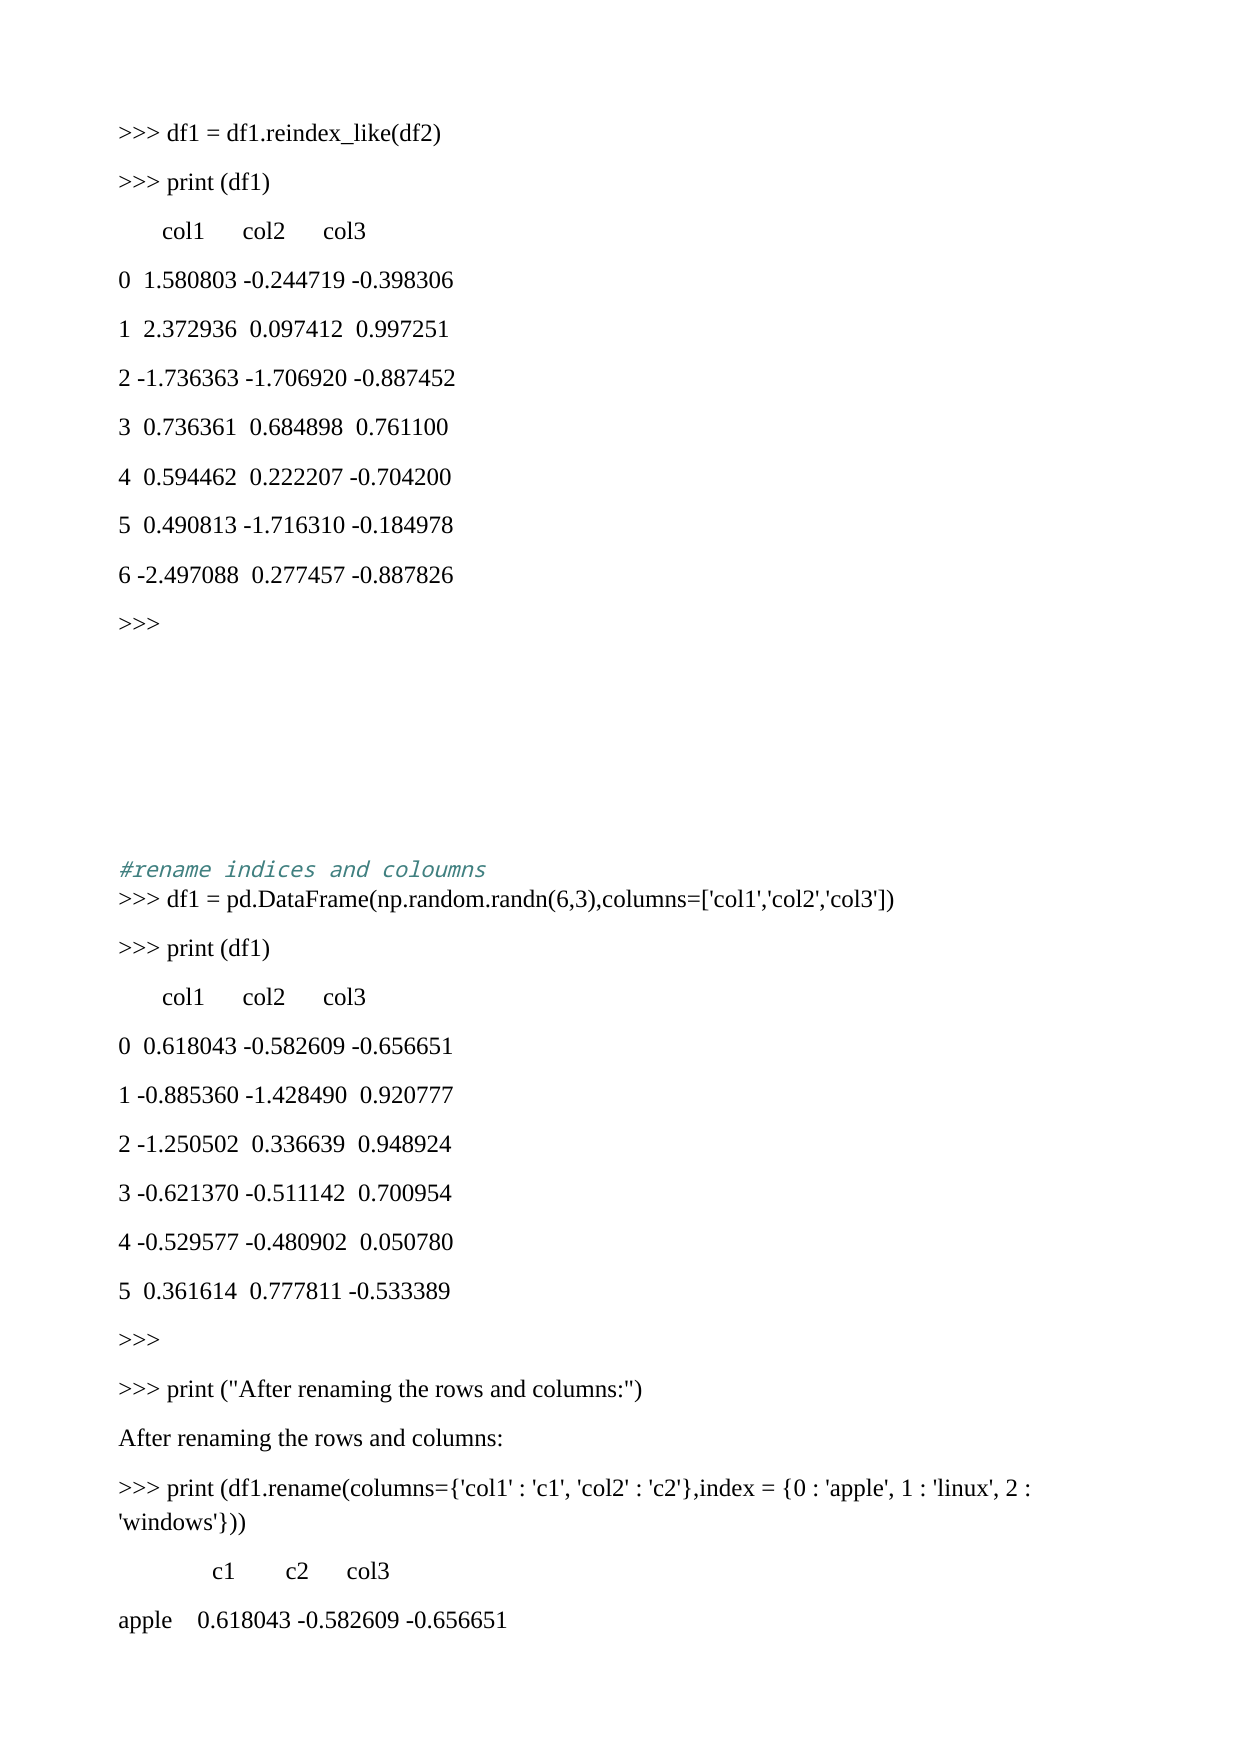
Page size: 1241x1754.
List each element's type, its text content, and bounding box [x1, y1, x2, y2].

text 2 -1.736363 -1.706920 -0.887452 [118, 363, 1122, 392]
text 3 -0.621370 -0.511142 0.700954 [118, 1178, 1122, 1207]
text c1 c2 col3 [118, 1556, 1122, 1585]
text >>> [118, 609, 1122, 637]
text 4 0.594462 0.222207 -0.704200 [118, 462, 1122, 490]
text >>> print (df1) [118, 167, 1122, 196]
text >>> df1 = pd.DataFrame(np.random.randn(6,3),columns=['col1','col2','col3']) [118, 884, 1122, 913]
text After renaming the rows and columns: [118, 1423, 1122, 1452]
text apple 0.618043 -0.582609 -0.656651 [118, 1605, 1122, 1634]
text >>> print (df1.rename(columns={'col1' : 'c1', 'col2' : 'c2'},index = {0 : 'apple', 1 : 'linux', 2 : 'windows'})) [118, 1473, 1122, 1536]
text >>> print ("After renaming the rows and columns:") [118, 1374, 1122, 1403]
text col1 col2 col3 [118, 982, 1122, 1011]
text 5 0.361614 0.777811 -0.533389 [118, 1276, 1122, 1305]
text 4 -0.529577 -0.480902 0.050780 [118, 1227, 1122, 1256]
text 0 1.580803 -0.244719 -0.398306 [118, 265, 1122, 294]
text >>> print (df1) [118, 933, 1122, 962]
text #rename indices and coloumns [118, 854, 1122, 884]
text 5 0.490813 -1.716310 -0.184978 [118, 511, 1122, 539]
text 0 0.618043 -0.582609 -0.656651 [118, 1031, 1122, 1060]
text >>> df1 = df1.reindex_like(df2) [118, 118, 1122, 147]
text 6 -2.497088 0.277457 -0.887826 [118, 560, 1122, 588]
text 3 0.736361 0.684898 0.761100 [118, 412, 1122, 441]
text 2 -1.250502 0.336639 0.948924 [118, 1129, 1122, 1158]
text 1 -0.885360 -1.428490 0.920777 [118, 1080, 1122, 1109]
text >>> [118, 1325, 1122, 1354]
text col1 col2 col3 [118, 216, 1122, 245]
text 1 2.372936 0.097412 0.997251 [118, 314, 1122, 343]
